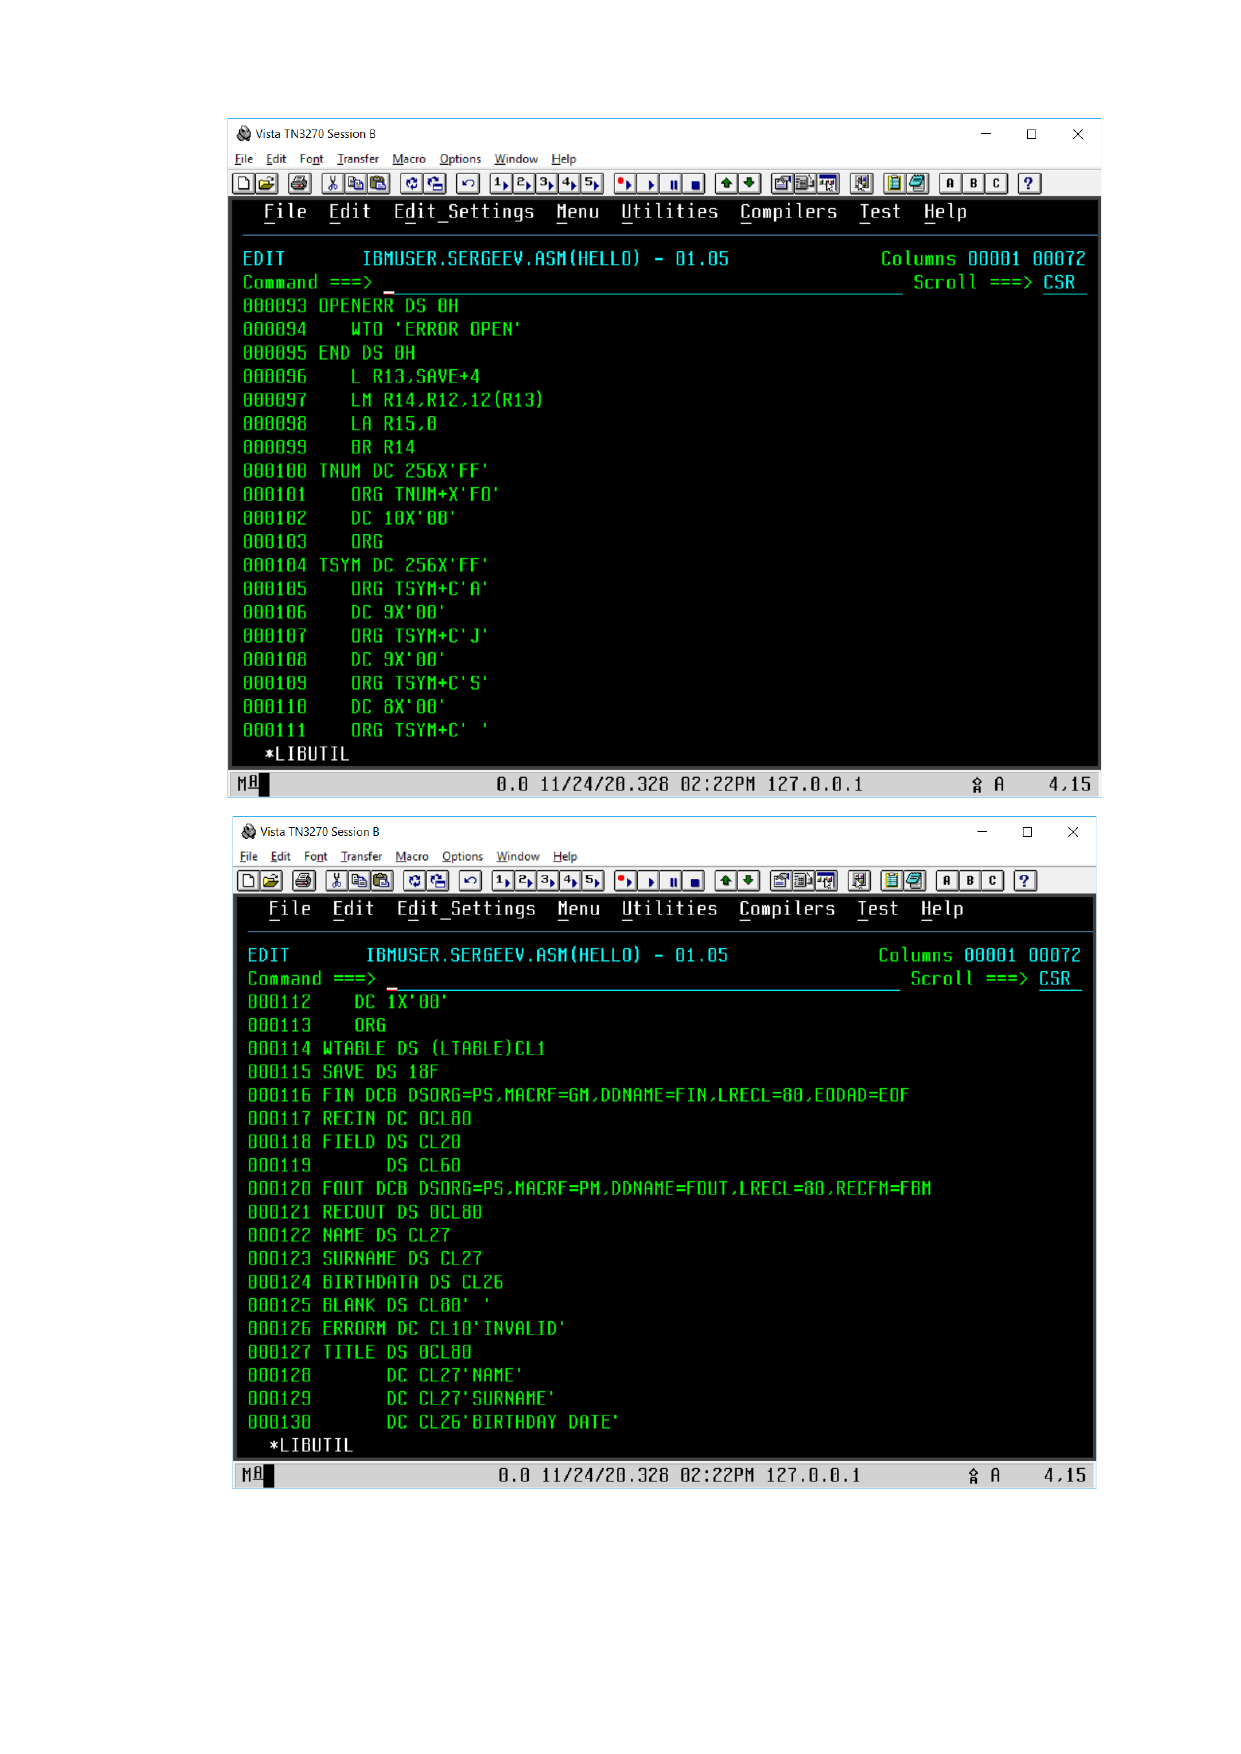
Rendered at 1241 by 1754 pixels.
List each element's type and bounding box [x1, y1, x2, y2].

picture [232, 816, 1097, 1489]
picture [227, 118, 1102, 798]
